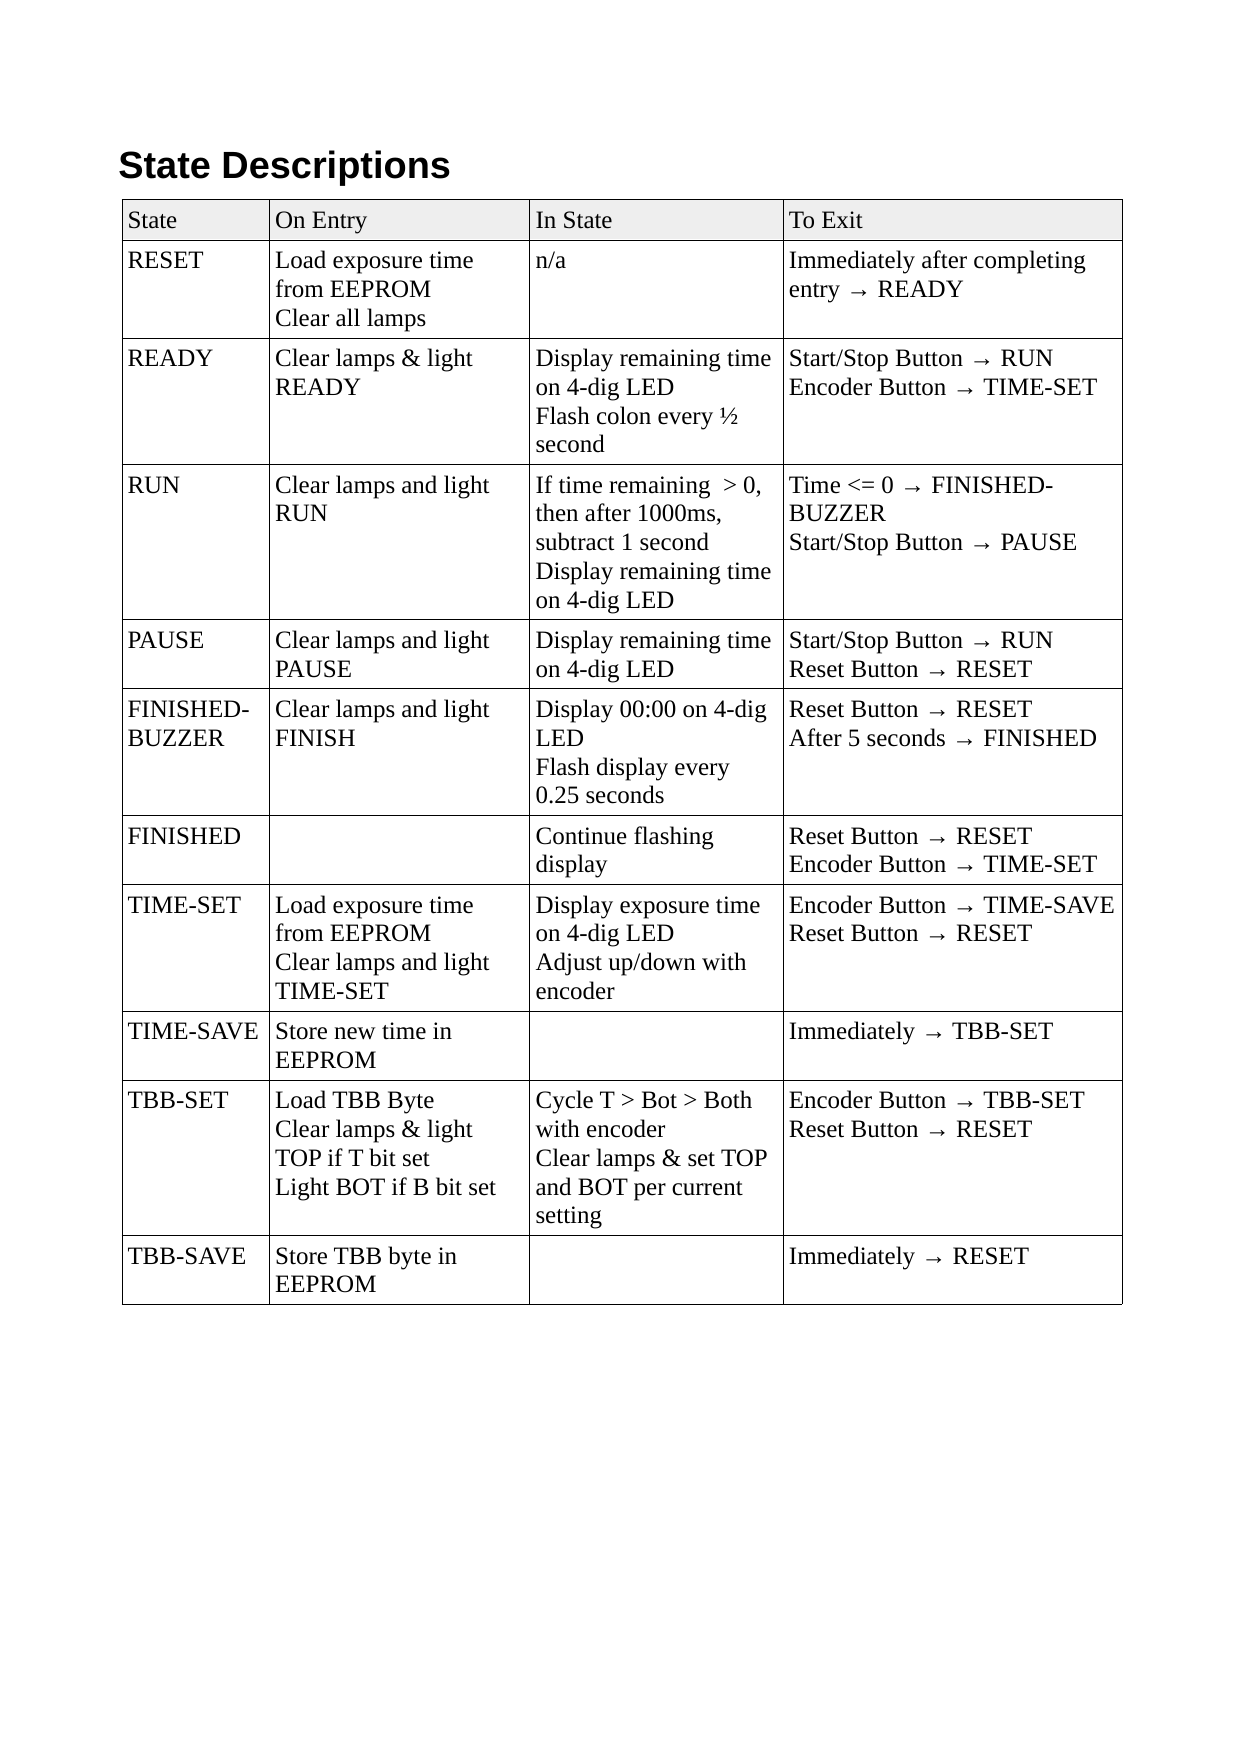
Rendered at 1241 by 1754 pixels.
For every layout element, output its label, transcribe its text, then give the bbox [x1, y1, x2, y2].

subtitle State Descriptions [118, 143, 1122, 187]
table_cell FINISHED [123, 816, 269, 884]
table_cell Cycle T > Bot > Both with encoder Clear lamps & set TOP and BOT per current setting [530, 1081, 783, 1235]
table_cell PAUSE [123, 620, 269, 688]
table_cell Start/Stop Button → RUN Encoder Button → TIME-SET [784, 339, 1122, 464]
table_cell Store TBB byte in EEPROM [270, 1236, 529, 1304]
table_cell Clear lamps and light FINISH [270, 689, 529, 815]
table_cell Immediately → RESET [784, 1236, 1122, 1304]
table_cell Store new time in EEPROM [270, 1012, 529, 1079]
table_cell Display 00:00 on 4-dig LED Flash display every 0.25 seconds [530, 689, 783, 815]
table_cell Reset Button → RESET Encoder Button → TIME-SET [784, 816, 1122, 884]
table_cell [530, 1012, 783, 1079]
table_cell Immediately after completing entry → READY [784, 241, 1122, 337]
table_cell Clear lamps and light PAUSE [270, 620, 529, 688]
table_cell Encoder Button → TIME-SAVE Reset Button → RESET [784, 885, 1122, 1011]
table_cell Reset Button → RESET After 5 seconds → FINISHED [784, 689, 1122, 815]
table_cell READY [123, 339, 269, 464]
table_cell Load exposure time from EEPROM Clear lamps and light TIME-SET [270, 885, 529, 1011]
table_cell Immediately → TBB-SET [784, 1012, 1122, 1079]
table_cell n/a [530, 241, 783, 337]
table_cell RUN [123, 465, 269, 619]
table_cell Load TBB Byte Clear lamps & light TOP if T bit set Light BOT if B bit set [270, 1081, 529, 1235]
table_cell Display remaining time on 4-dig LED Flash colon every ½ second [530, 339, 783, 464]
table_cell FINISHED-BUZZER [123, 689, 269, 815]
table_cell TBB-SET [123, 1081, 269, 1235]
table_cell [270, 816, 529, 884]
table_cell Display exposure time on 4-dig LED Adjust up/down with encoder [530, 885, 783, 1011]
table_cell Encoder Button → TBB-SET Reset Button → RESET [784, 1081, 1122, 1235]
table_cell Continue flashing display [530, 816, 783, 884]
table_cell Time <= 0 → FINISHED-BUZZER Start/Stop Button → PAUSE [784, 465, 1122, 619]
table_cell Clear lamps and light RUN [270, 465, 529, 619]
table_header State [123, 200, 269, 239]
table_cell TIME-SET [123, 885, 269, 1011]
table_cell Display remaining time on 4-dig LED [530, 620, 783, 688]
table_cell RESET [123, 241, 269, 337]
table_header In State [530, 200, 783, 239]
table_cell [530, 1236, 783, 1304]
table_cell If time remaining > 0, then after 1000ms, subtract 1 second Display remaining time on 4-dig LED [530, 465, 783, 619]
table_cell Clear lamps & light READY [270, 339, 529, 464]
table_cell Load exposure time from EEPROM Clear all lamps [270, 241, 529, 337]
table_cell Start/Stop Button → RUN Reset Button → RESET [784, 620, 1122, 688]
table_header On Entry [270, 200, 529, 239]
table_header To Exit [784, 200, 1122, 239]
table_cell TBB-SAVE [123, 1236, 269, 1304]
table_cell TIME-SAVE [123, 1012, 269, 1079]
